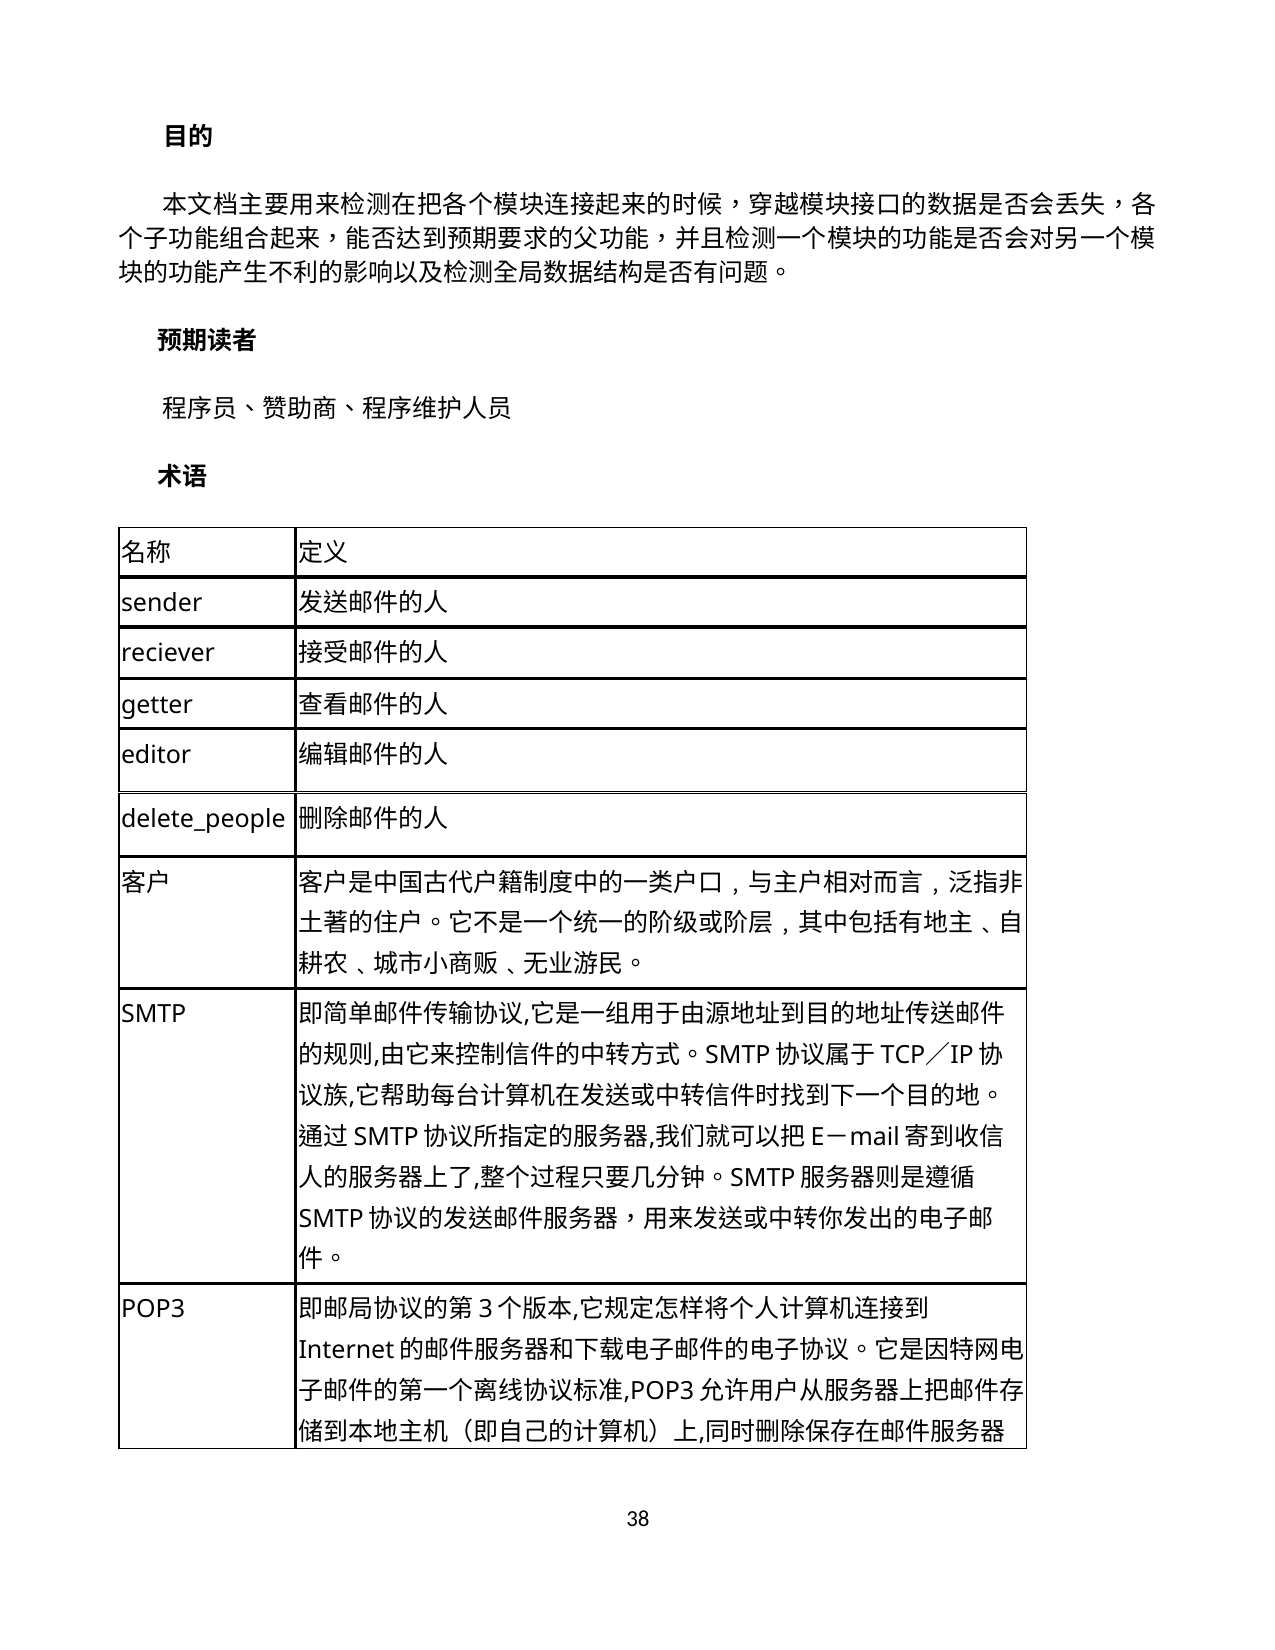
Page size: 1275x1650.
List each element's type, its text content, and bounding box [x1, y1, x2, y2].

table_cell sender [120, 579, 294, 625]
text 目的 [118, 118, 1157, 152]
table_cell 查看邮件的人 [297, 680, 1026, 727]
text 预期读者 [118, 322, 1157, 357]
table_cell getter [120, 680, 294, 727]
table_cell 删除邮件的人 [297, 794, 1026, 855]
table_cell 接受邮件的人 [297, 629, 1026, 677]
table_cell SMTP [120, 990, 294, 1282]
table_cell reciever [120, 629, 294, 677]
table_cell 即简单邮件传输协议,它是一组用于由源地址到目的地址传送邮件的规则,由它来控制信件的中转方式。SMTP协议属于TCP／IP协议族,它帮助每台计算机在发送或中转信件时找到下一个目的地。通过SMTP协议所指定的服务器,我们就可以把E－mail寄到收信人的服务器上了,整个过程只要几分钟。SMTP服务器则是遵循SMTP协议的发送邮件服务器，用来发送或中转你发出的电子邮件。 [297, 990, 1026, 1282]
table_cell 发送邮件的人 [297, 579, 1026, 625]
table_cell POP3 [120, 1285, 294, 1448]
table_header 定义 [297, 528, 1026, 575]
table_cell 即邮局协议的第3个版本,它规定怎样将个人计算机连接到Internet的邮件服务器和下载电子邮件的电子协议。它是因特网电子邮件的第一个离线协议标准,POP3允许用户从服务器上把邮件存储到本地主机（即自己的计算机）上,同时删除保存在邮件服务器 [297, 1285, 1026, 1448]
text 程序员、赞助商、程序维护人员 [118, 391, 1157, 425]
table_cell delete_people [120, 794, 294, 855]
table_cell 编辑邮件的人 [297, 730, 1026, 791]
table_cell 客户 [120, 858, 294, 987]
table_cell editor [120, 730, 294, 791]
text 本文档主要用来检测在把各个模块连接起来的时候，穿越模块接口的数据是否会丢失，各个子功能组合起来，能否达到预期要求的父功能，并且检测一个模块的功能是否会对另一个模块的功能产生不利的影响以及检测全局数据结构是否有问题。 [118, 186, 1157, 288]
table_header 名称 [120, 528, 294, 575]
text 术语 [118, 459, 1157, 493]
table_cell 客户是中国古代户籍制度中的一类户口﹐与主户相对而言﹐泛指非土著的住户。它不是一个统一的阶级或阶层﹐其中包括有地主﹑自耕农﹑城市小商贩﹑无业游民。 [297, 858, 1026, 987]
